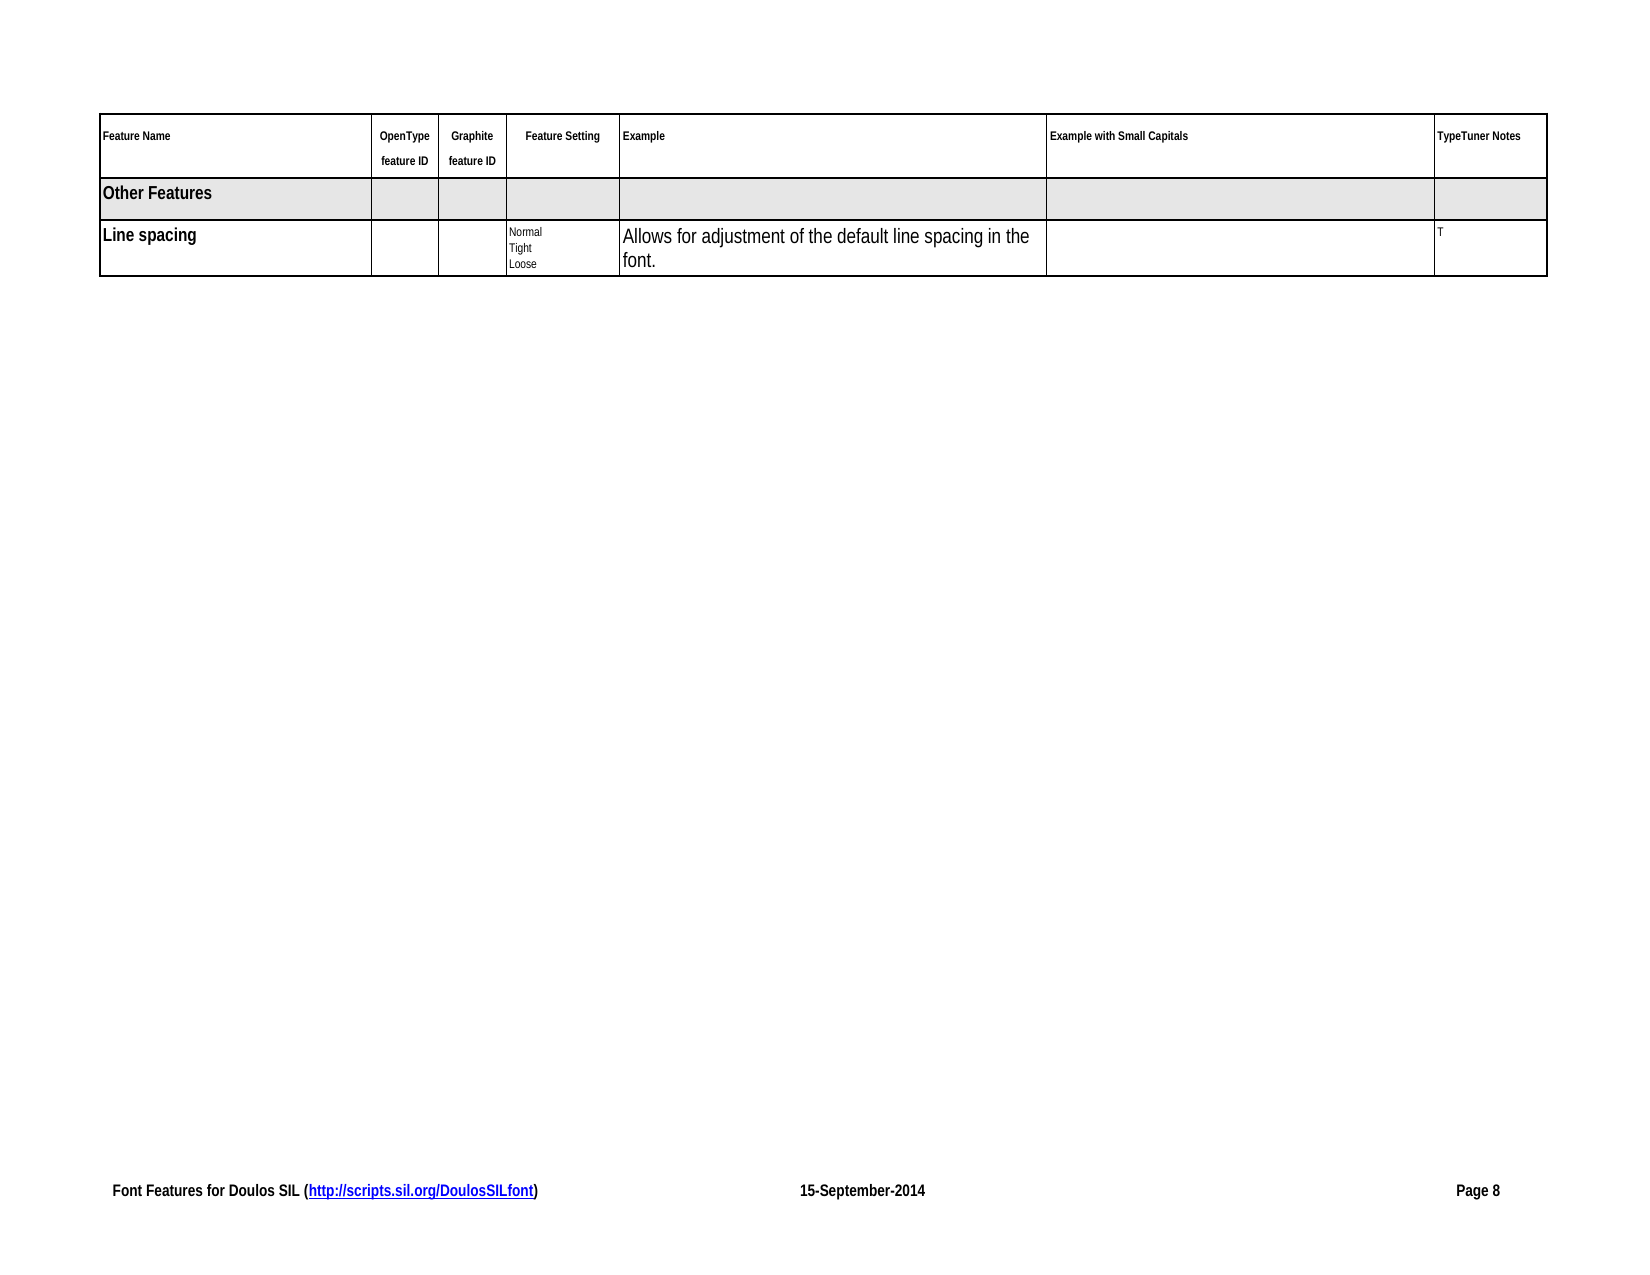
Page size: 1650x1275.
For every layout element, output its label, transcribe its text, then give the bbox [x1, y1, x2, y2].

table_cell [1435, 179, 1546, 219]
table_header Example with Small Capitals [1047, 115, 1434, 177]
table_header Example [620, 115, 1046, 177]
table_cell Other Features [101, 179, 371, 219]
table_cell [372, 179, 438, 219]
table_header OpenType feature ID [372, 115, 438, 177]
table_cell [439, 179, 506, 219]
table_header TypeTuner Notes [1435, 115, 1546, 177]
table_header Feature Name [101, 115, 371, 177]
table_cell Normal Tight Loose [507, 221, 619, 275]
table_cell [439, 221, 506, 275]
table_header Graphite feature ID [439, 115, 506, 177]
table_header Feature Setting [507, 115, 619, 177]
table_cell [507, 179, 619, 219]
table_cell Line spacing [101, 221, 371, 275]
table_cell [372, 221, 438, 275]
table_cell [1047, 179, 1434, 219]
table_cell Allows for adjustment of the default line spacing in the font. [620, 221, 1046, 275]
table_cell [620, 179, 1046, 219]
table_cell T [1435, 221, 1546, 275]
table_cell [1047, 221, 1434, 275]
